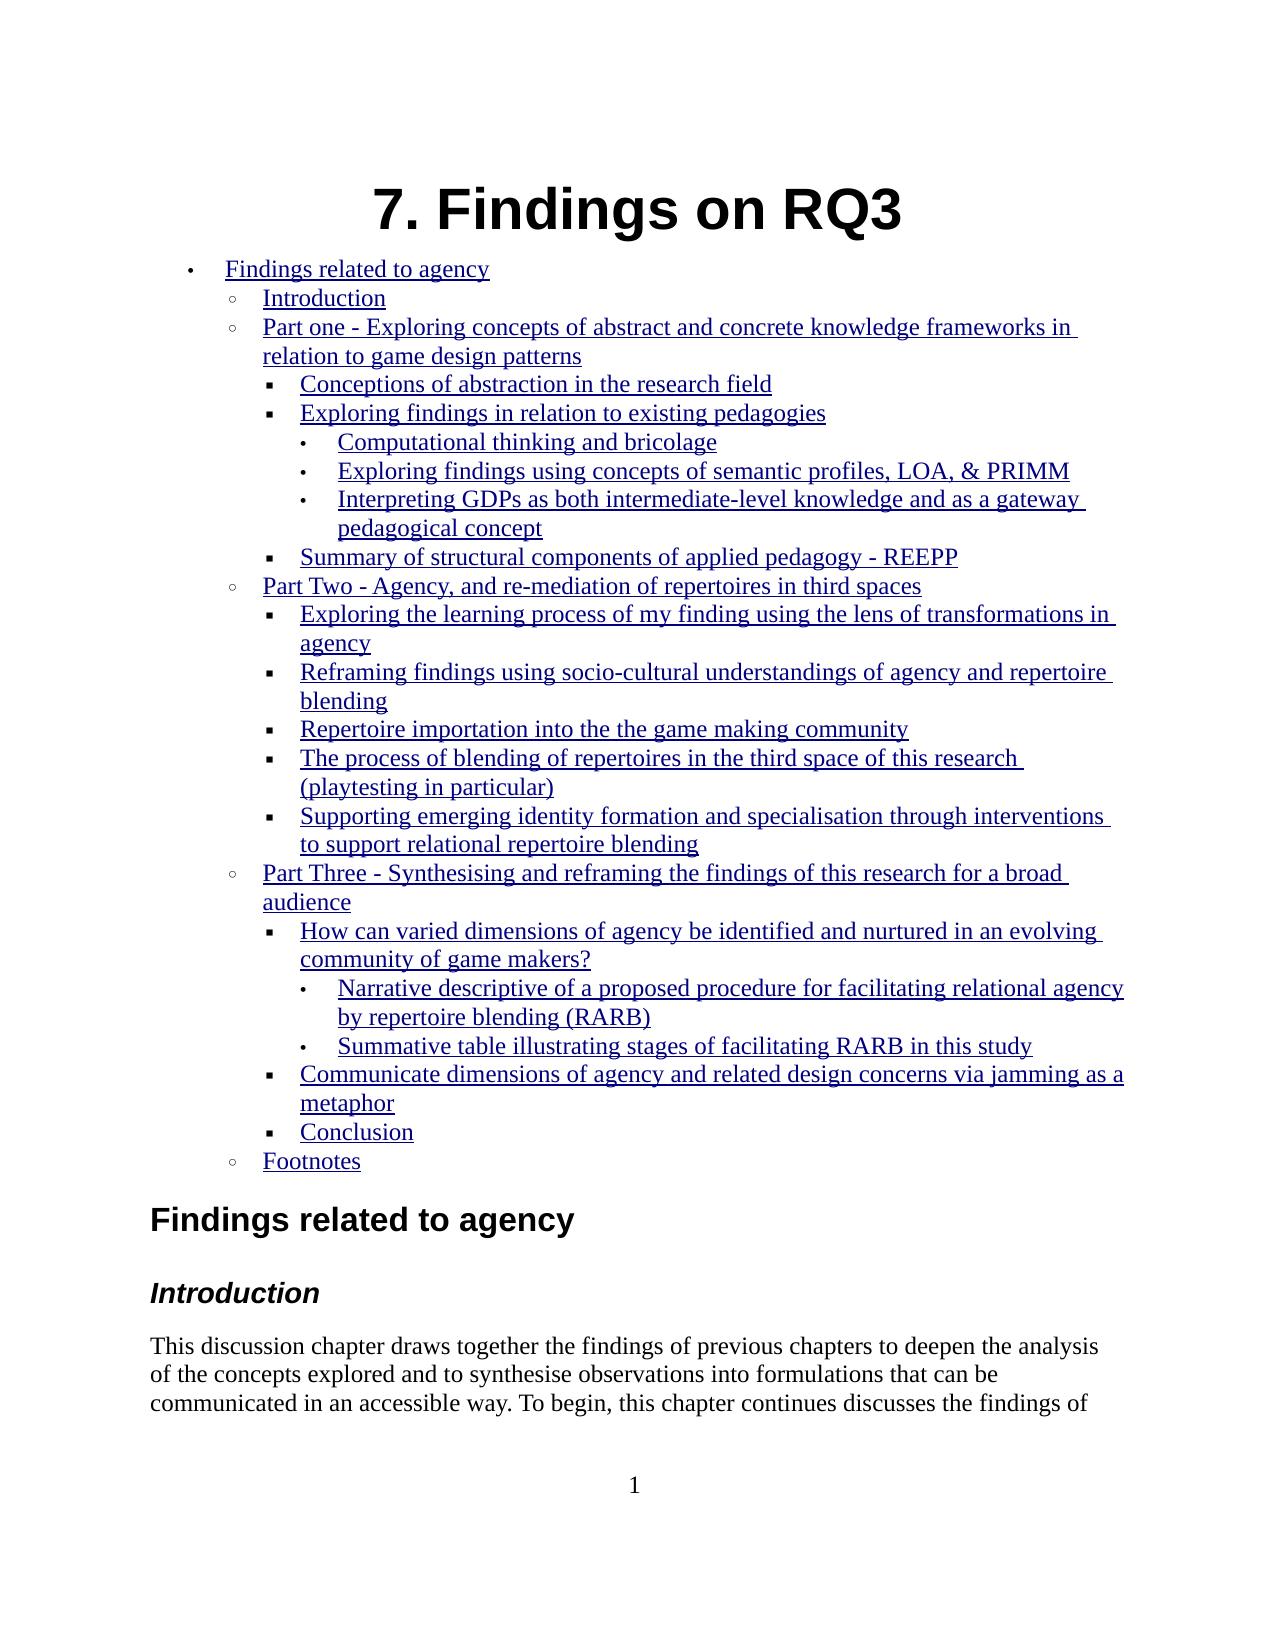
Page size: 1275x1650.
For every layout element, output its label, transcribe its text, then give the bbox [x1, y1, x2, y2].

subtitle Findings related to agency [150, 1199, 1125, 1238]
list Interpreting GDPs as both intermediate-level knowledge and as a gateway pedagogical concept [300, 484, 1125, 542]
list Summary of structural components of applied pedagogy - REEPP [262, 542, 1125, 571]
list Footnotes [225, 1146, 1125, 1174]
list Introduction [225, 283, 1125, 312]
list Conclusion [262, 1117, 1125, 1146]
list Exploring the learning process of my finding using the lens of transformations in agency [262, 599, 1125, 657]
list Communicate dimensions of agency and related design concerns via jamming as a metaphor [262, 1059, 1125, 1117]
list Computational thinking and bricolage [300, 427, 1125, 456]
list Conceptions of abstraction in the research field [262, 369, 1125, 398]
list Part Two - Agency, and re-mediation of repertoires in third spaces [225, 571, 1125, 599]
list Repertoire importation into the the game making community [262, 714, 1125, 743]
title 7. Findings on RQ3 [150, 175, 1125, 242]
list Exploring findings in relation to existing pedagogies [262, 398, 1125, 427]
list The process of blending of repertoires in the third space of this research (playtesting in particular) [262, 743, 1125, 801]
list Narrative descriptive of a proposed procedure for facilitating relational agency by repertoire blending (RARB) [300, 973, 1125, 1031]
list Findings related to agency [187, 254, 1125, 283]
list Part one - Exploring concepts of abstract and concrete knowledge frameworks in relation to game design patterns [225, 312, 1125, 369]
list Part Three - Synthesising and reframing the findings of this research for a broad audience [225, 858, 1125, 916]
text This discussion chapter draws together the findings of previous chapters to deepen the analysis of the concepts explored and to synthesise observations into formulations that can be communicated in an accessible way. To begin, this chapter continues discusses the findings of [150, 1331, 1125, 1417]
list How can varied dimensions of agency be identified and nurtured in an evolving community of game makers? [262, 916, 1125, 973]
list Exploring findings using concepts of semantic profiles, LOA, & PRIMM [300, 456, 1125, 484]
list Supporting emerging identity formation and specialisation through interventions to support relational repertoire blending [262, 801, 1125, 858]
list Summative table illustrating stages of facilitating RARB in this study [300, 1031, 1125, 1059]
list Reframing findings using socio-cultural understandings of agency and repertoire blending [262, 657, 1125, 714]
subtitle Introduction [150, 1276, 1125, 1309]
